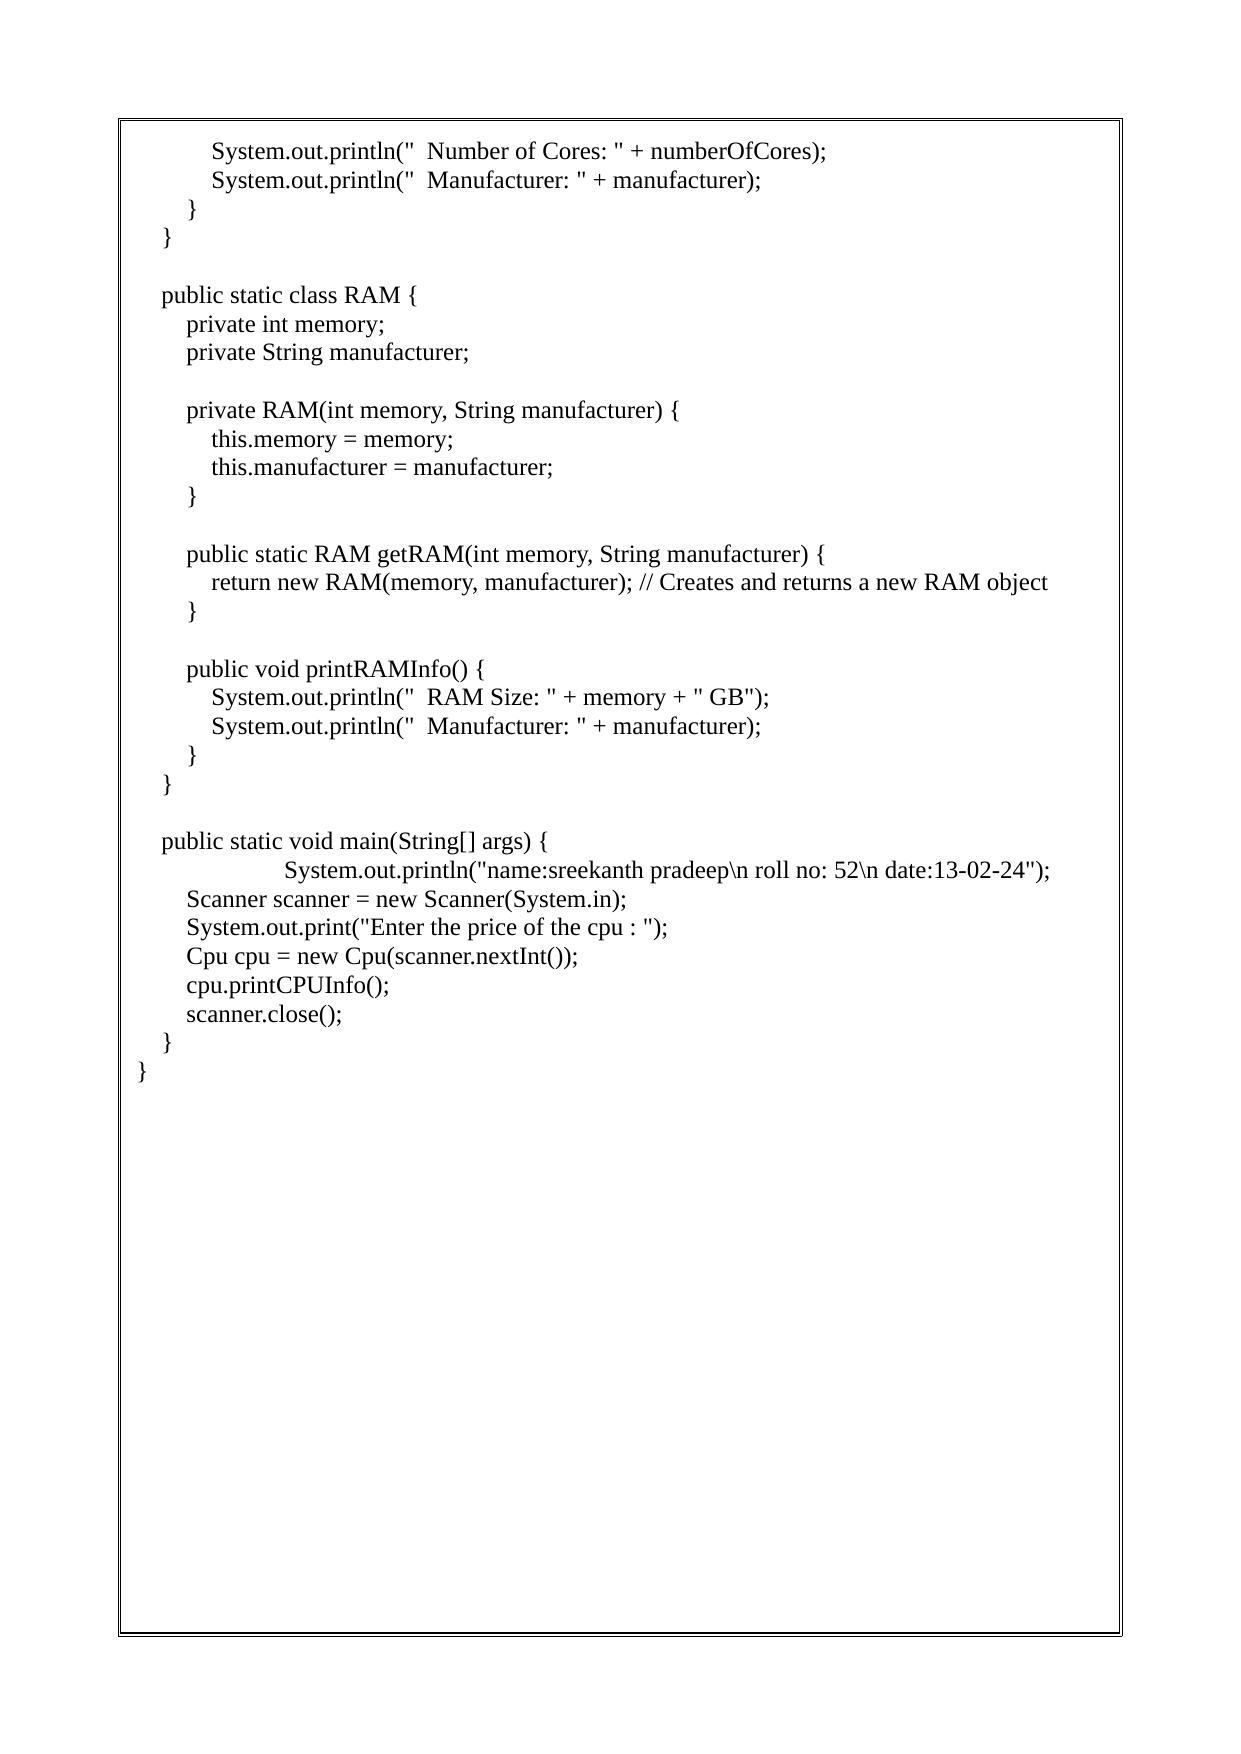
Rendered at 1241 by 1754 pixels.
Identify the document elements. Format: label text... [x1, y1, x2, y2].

text } [136, 740, 1104, 769]
text } [136, 194, 1104, 222]
text scanner.close(); [136, 999, 1104, 1027]
text } [136, 596, 1104, 625]
text public void printRAMInfo() { [136, 654, 1104, 682]
text Scanner scanner = new Scanner(System.in); [136, 884, 1104, 912]
text System.out.println("name:sreekanth pradeep\n roll no: 52\n date:13-02-24"); [136, 855, 1104, 884]
text } [136, 769, 1104, 797]
text private int memory; [136, 309, 1104, 337]
text } [136, 222, 1104, 251]
text public static class RAM { [136, 280, 1104, 309]
text } [136, 481, 1104, 510]
text private RAM(int memory, String manufacturer) { [136, 395, 1104, 424]
text } [136, 1056, 1104, 1085]
text this.manufacturer = manufacturer; [136, 452, 1104, 481]
text System.out.println(" Manufacturer: " + manufacturer); [136, 165, 1104, 194]
text } [136, 1027, 1104, 1056]
text System.out.println(" Number of Cores: " + numberOfCores); [136, 136, 1104, 165]
text cpu.printCPUInfo(); [136, 970, 1104, 999]
text return new RAM(memory, manufacturer); // Creates and returns a new RAM object [136, 567, 1104, 596]
text private String manufacturer; [136, 337, 1104, 366]
text Cpu cpu = new Cpu(scanner.nextInt()); [136, 941, 1104, 970]
text System.out.print("Enter the price of the cpu : "); [136, 912, 1104, 941]
text System.out.println(" RAM Size: " + memory + " GB"); [136, 682, 1104, 711]
text System.out.println(" Manufacturer: " + manufacturer); [136, 711, 1104, 740]
text public static void main(String[] args) { [136, 826, 1104, 855]
text public static RAM getRAM(int memory, String manufacturer) { [136, 539, 1104, 567]
text this.memory = memory; [136, 424, 1104, 452]
